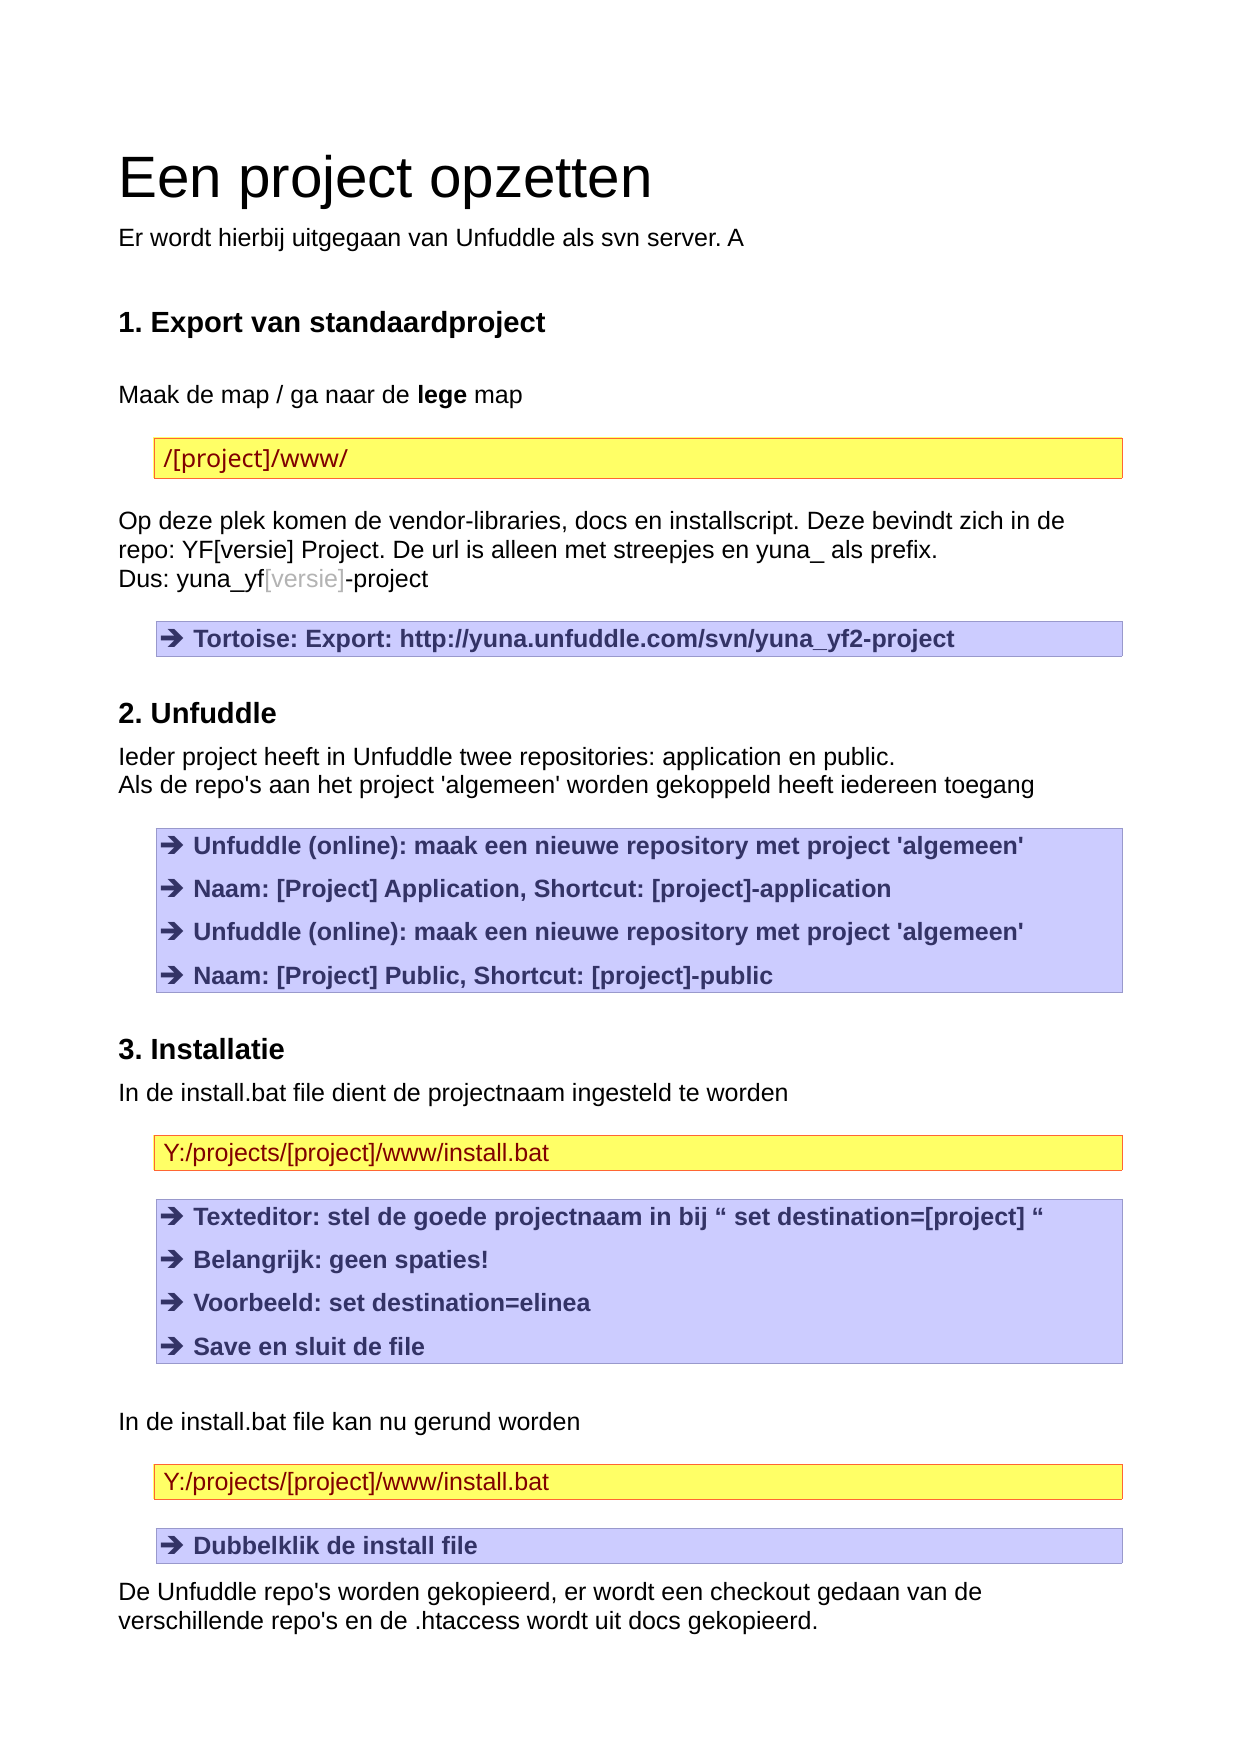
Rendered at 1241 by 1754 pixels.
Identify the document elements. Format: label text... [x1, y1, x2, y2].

text Y:/projects/[project]/www/install.bat [155, 1465, 1122, 1499]
list Naam: [Project] Application, Shortcut: [project]-application [157, 871, 1122, 903]
list Unfuddle (online): maak een nieuwe repository met project 'algemeen' [157, 914, 1122, 946]
list Unfuddle (online): maak een nieuwe repository met project 'algemeen' [157, 829, 1122, 860]
text Maak de map / ga naar de lege map [118, 380, 1122, 409]
text Ieder project heeft in Unfuddle twee repositories: application en public. [118, 742, 1122, 770]
list Save en sluit de file [157, 1329, 1122, 1363]
text De Unfuddle repo's worden gekopieerd, er wordt een checkout gedaan van de verschillende repo's en de .htaccess wordt uit docs gekopieerd. [118, 1577, 1122, 1634]
list Tortoise: Export: http://yuna.unfuddle.com/svn/yuna_yf2-project [157, 622, 1122, 656]
subtitle 3. Installatie [118, 1032, 1122, 1065]
text Op deze plek komen de vendor-libraries, docs en installscript. Deze bevindt zich in de repo: YF[versie] Project. De url is alleen met streepjes en yuna_ als prefix. Dus: yuna_yf[versie]-project [118, 506, 1122, 593]
list Voorbeeld: set destination=elinea [157, 1285, 1122, 1317]
subtitle 1. Export van standaardproject [118, 305, 1122, 339]
text Als de repo's aan het project 'algemeen' worden gekoppeld heeft iedereen toegang [118, 770, 1122, 799]
text Er wordt hierbij uitgegaan van Unfuddle als svn server. A [118, 223, 1122, 251]
subtitle 2. Unfuddle [118, 696, 1122, 729]
list Texteditor: stel de goede projectnaam in bij “ set destination=[project] “ [157, 1200, 1122, 1231]
subtitle Een project opzetten [118, 143, 1122, 210]
text In de install.bat file kan nu gerund worden [118, 1407, 1122, 1435]
list Belangrijk: geen spaties! [157, 1242, 1122, 1274]
text /[project]/www/ [155, 439, 1122, 478]
list Naam: [Project] Public, Shortcut: [project]-public [157, 958, 1122, 992]
text Y:/projects/[project]/www/install.bat [155, 1136, 1122, 1170]
text In de install.bat file dient de projectnaam ingesteld te worden [118, 1078, 1122, 1107]
list Dubbelklik de install file [157, 1529, 1122, 1563]
